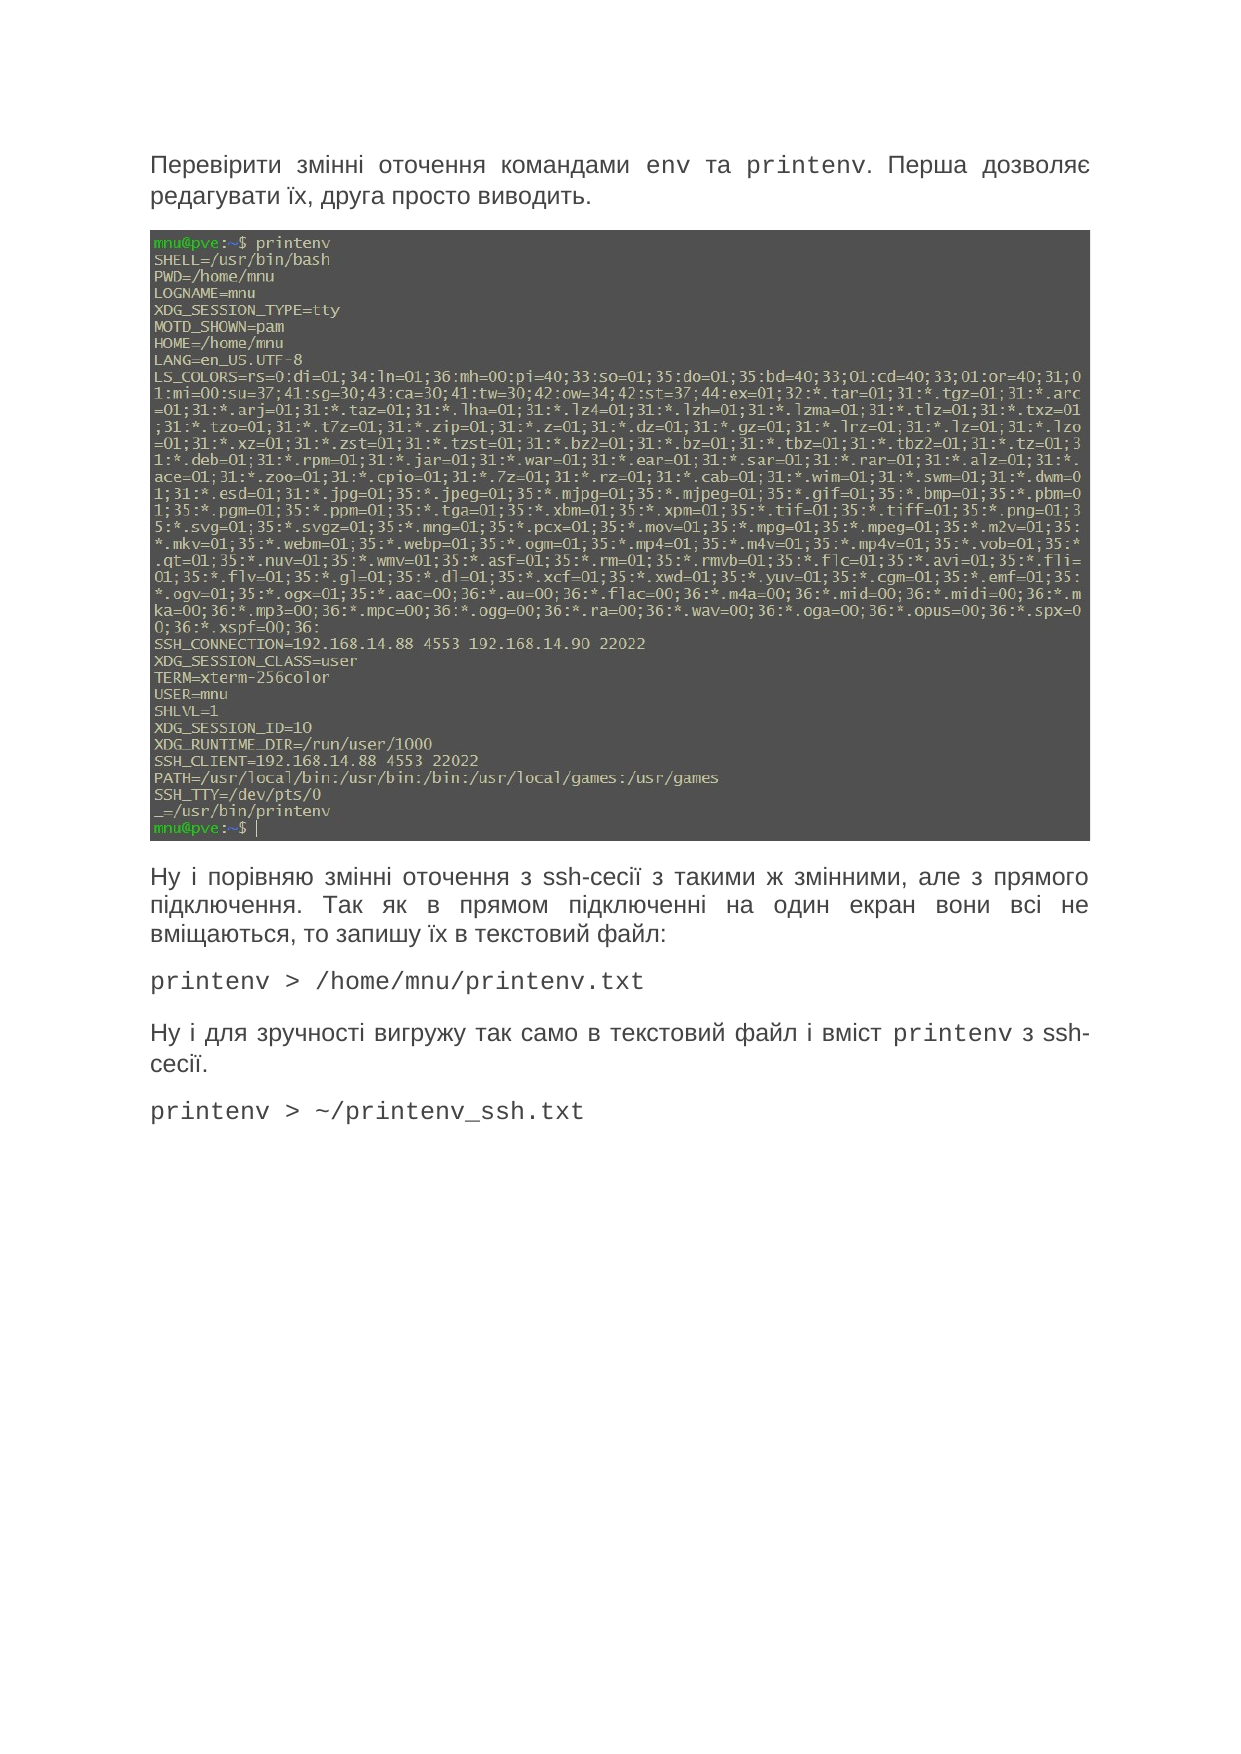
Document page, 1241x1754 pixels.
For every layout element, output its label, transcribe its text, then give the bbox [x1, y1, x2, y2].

text printenv > /home/mnu/printenv.txt [150, 969, 1090, 997]
text Ну і для зручності вигружу так само в текстовий файл і вміст printenv з ssh-сесії. [150, 1018, 1090, 1078]
picture [150, 230, 1091, 841]
text Перевірити змінні оточення командами env та printenv. Перша дозволяє редагувати їх, друга просто виводить. [150, 150, 1090, 210]
text Ну і порівняю змінні оточення з ssh-сесії з такими ж змінними, але з прямого підключення. Так як в прямом підключенні на один екран вони всі не вміщаються, то запишу їх в текстовий файл: [150, 862, 1090, 948]
text printenv > ~/printenv_ssh.txt [150, 1098, 1090, 1127]
